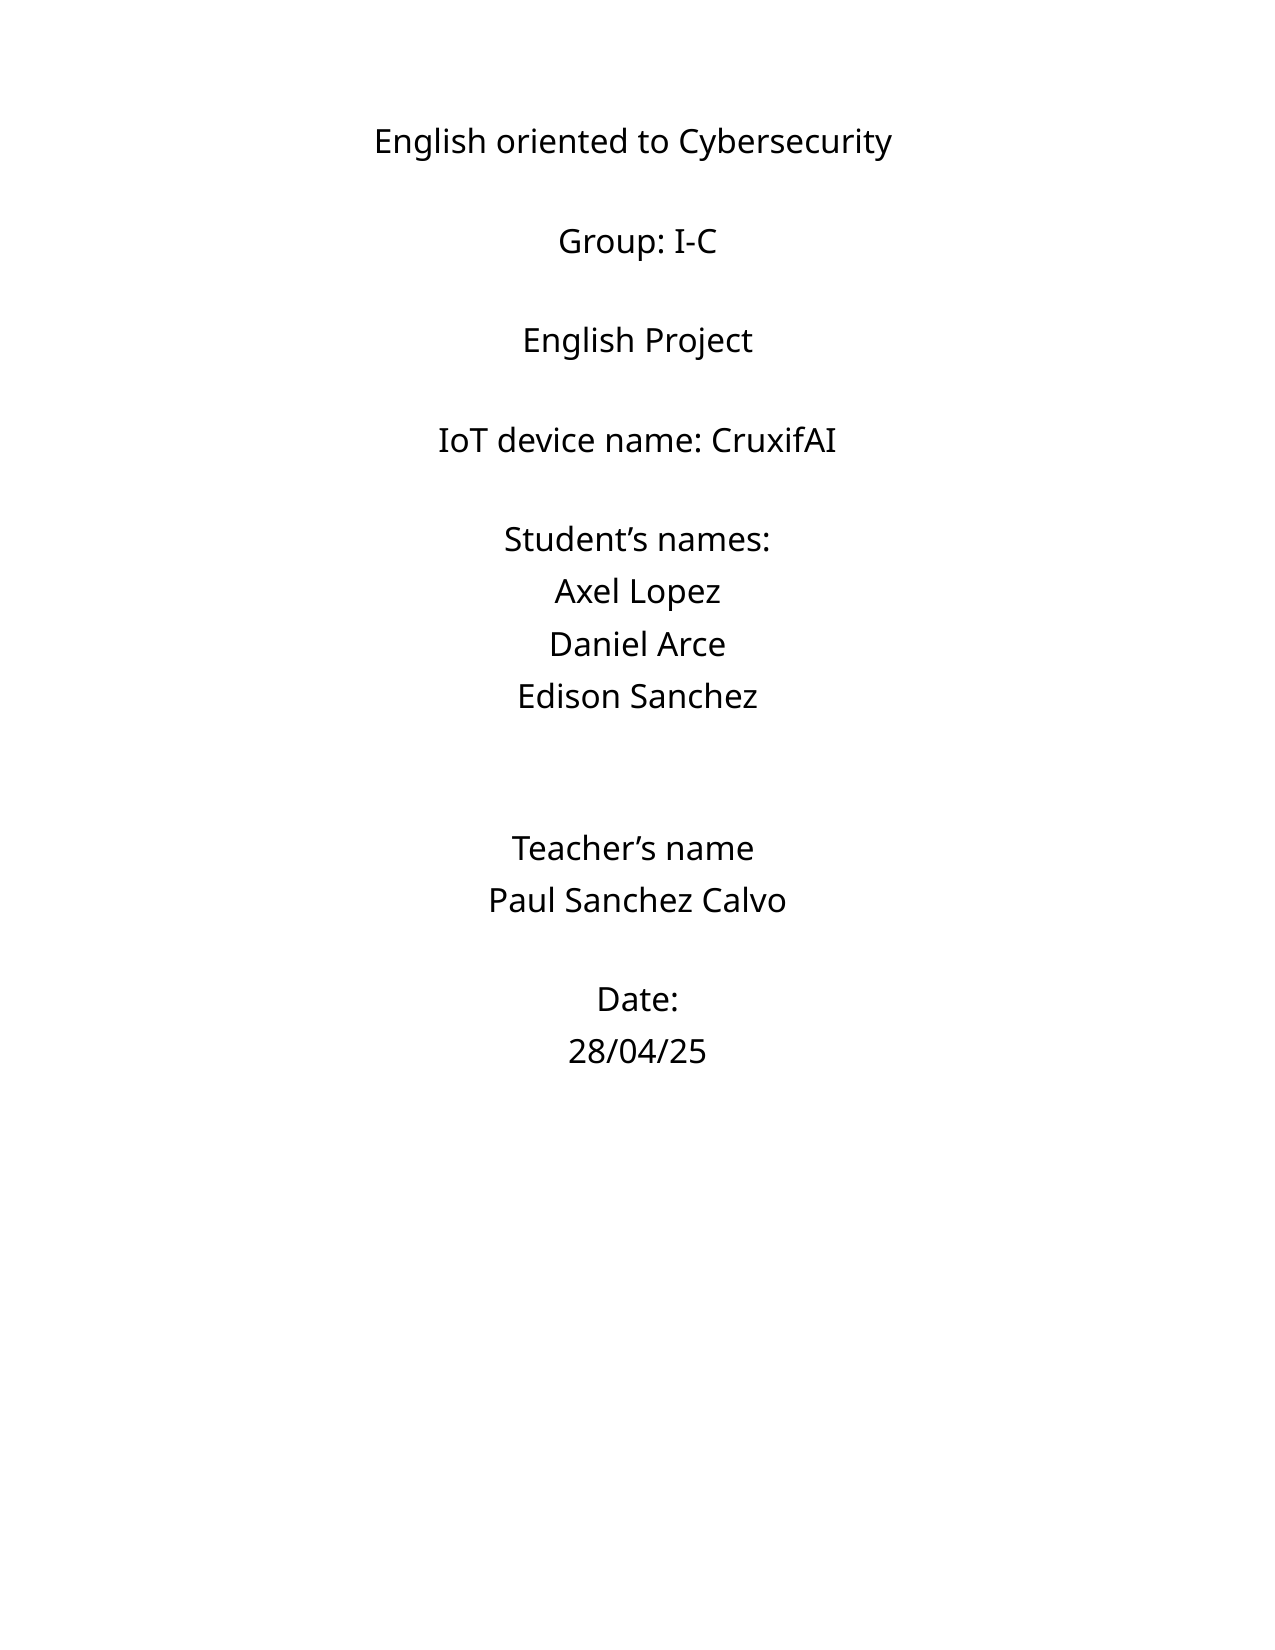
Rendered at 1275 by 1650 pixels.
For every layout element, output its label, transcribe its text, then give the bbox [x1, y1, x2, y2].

text English Project [118, 317, 1157, 362]
text Date: 28/04/25 [118, 976, 1157, 1073]
text Teacher’s name Paul Sanchez Calvo [118, 824, 1157, 922]
text IoT device name: CruxifAI [118, 417, 1157, 462]
text English oriented to Cybersecurity [118, 118, 1157, 163]
text Student’s names: Axel Lopez Daniel Arce Edison Sanchez [118, 516, 1157, 770]
text Group: I-C [118, 218, 1157, 263]
